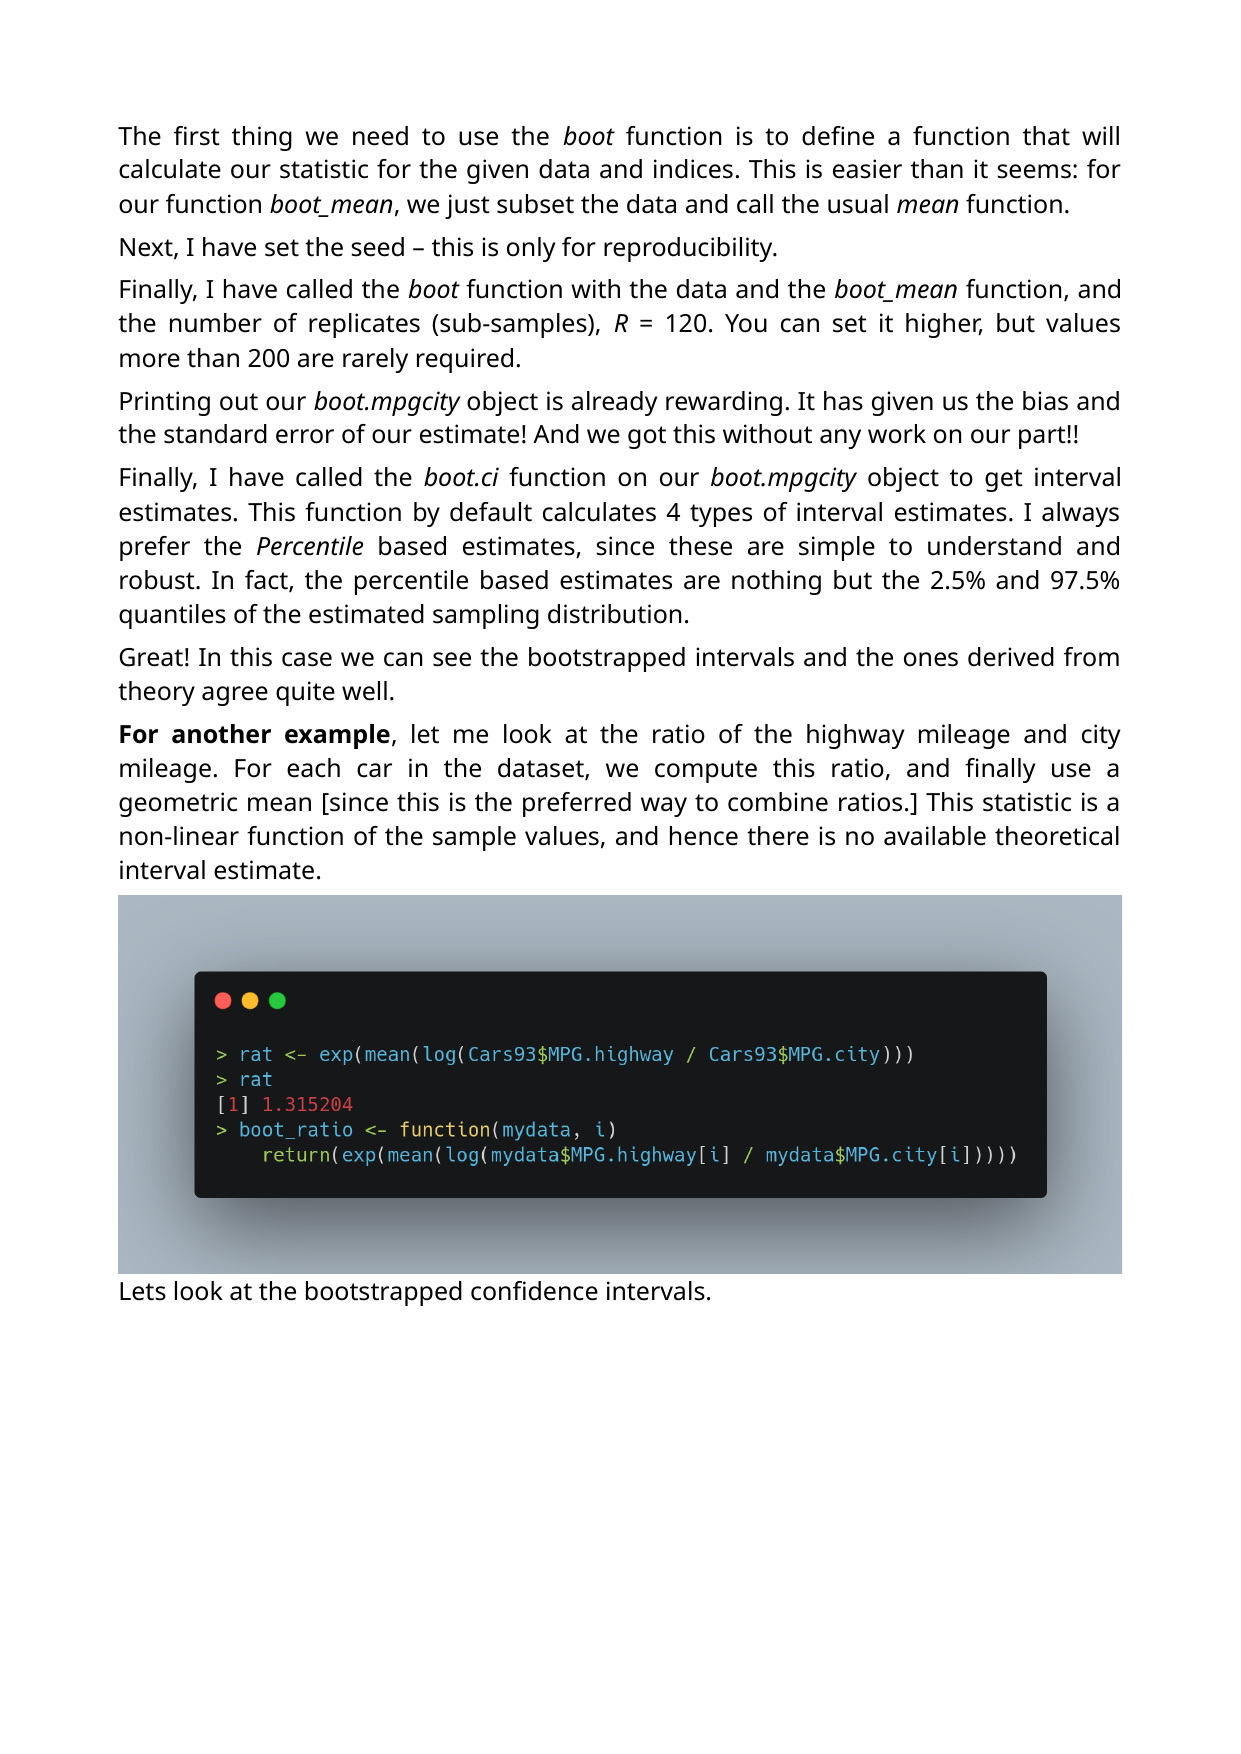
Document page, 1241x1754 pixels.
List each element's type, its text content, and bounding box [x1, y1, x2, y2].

text Finally, I have called the boot function with the data and the boot_mean function, and the number of replicates (sub-samples), R = 120. You can set it higher, but values more than 200 are rarely required. [118, 272, 1122, 374]
text Lets look at the bootstrapped confidence intervals. [118, 1274, 1122, 1308]
text For another example, let me look at the ratio of the highway mileage and city mileage. For each car in the dataset, we compute this ratio, and finally use a geometric mean [since this is the preferred way to combine ratios.] This statistic is a non-linear function of the sample values, and hence there is no available theoretical interval estimate. [118, 716, 1122, 887]
text Printing out our boot.mpgcity object is already rewarding. It has given us the bias and the standard error of our estimate! And we got this without any work on our part!! [118, 383, 1122, 451]
text Finally, I have called the boot.ci function on our boot.mpgcity object to get interval estimates. This function by default calculates 4 types of interval estimates. I always prefer the Percentile based estimates, since these are simple to understand and robust. In fact, the percentile based estimates are nothing but the 2.5% and 97.5% quantiles of the estimated sampling distribution. [118, 460, 1122, 630]
text Next, I have set the seed – this is only for reproducibility. [118, 229, 1122, 263]
text Great! In this case we can see the bootstrapped intervals and the ones derived from theory agree quite well. [118, 639, 1122, 707]
picture [118, 895, 1123, 1274]
text The first thing we need to use the boot function is to define a function that will calculate our statistic for the given data and indices. This is easier than it seems: for our function boot_mean, we just subset the data and call the usual mean function. [118, 118, 1122, 220]
